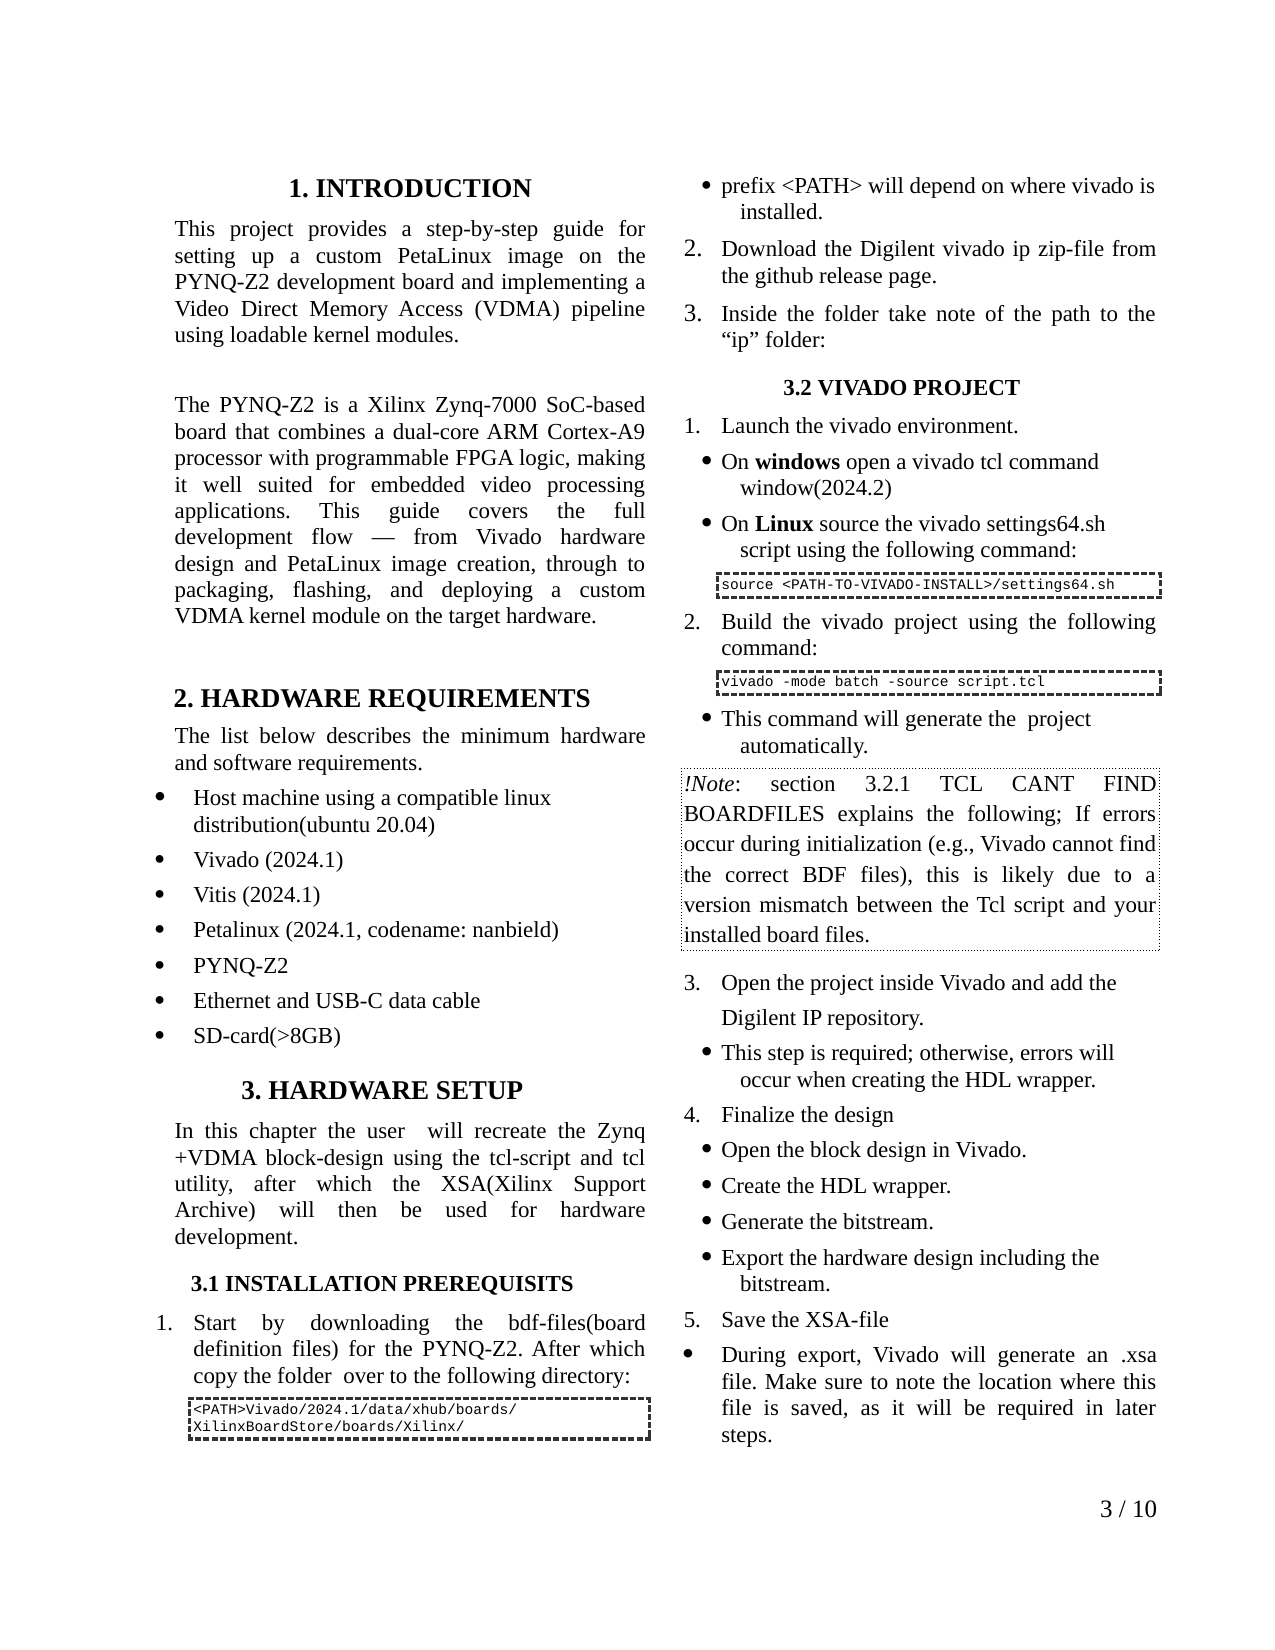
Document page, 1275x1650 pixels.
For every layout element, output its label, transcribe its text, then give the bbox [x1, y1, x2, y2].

list Vitis (2024.1) [156, 881, 646, 908]
list Generate the bitstream. [702, 1208, 1157, 1235]
list Create the HDL wrapper. [702, 1172, 1157, 1199]
list Build the vivado project using the following command: [683, 608, 1157, 661]
list Finalize the design [683, 1101, 1157, 1128]
list This command will generate the project automatically. [702, 705, 1157, 758]
list Start by downloading the bdf-files(board definition files) for the PYNQ-Z2. After which copy the folder over to the following directory: [156, 1309, 646, 1388]
list Ethernet and USB-C data cable [156, 987, 646, 1013]
list On Linux source the vivado settings64.sh script using the following command: [702, 510, 1157, 563]
list Digilent IP repository. [683, 1004, 1157, 1030]
list On windows open a vivado tcl command window(2024.2) [702, 448, 1157, 501]
list Vivado (2024.1) [156, 846, 646, 872]
text !Note: section 3.2.1 TCL CANT FIND BOARDFILES explains the following; If errors occur during initialization (e.g., Vivado cannot find the correct BDF files), this is likely due to a version mismatch between the Tcl script and your installed board files. [681, 767, 1159, 950]
list Open the block design in Vivado. [702, 1137, 1176, 1163]
subtitle 3.2 VIVADO PROJECT [646, 373, 1157, 400]
list Download the Digilent vivado ip zip-file from the github release page. [683, 233, 1157, 289]
text source <PATH-TO-VIVADO-INSTALL>/settings64.sh [716, 572, 1162, 599]
text The PYNQ-Z2 is a Xilinx Zynq-7000 SoC-based board that combines a dual-core ARM Cortex-A9 processor with programmable FPGA logic, making it well suited for embedded video processing applications. This guide covers the full development flow — from Vivado hardware design and PetaLinux image creation, through to packaging, flashing, and deploying a custom VDMA kernel module on the target hardware. [174, 392, 646, 629]
list Open the project inside Vivado and add the [683, 968, 1157, 995]
subtitle 2. HARDWARE REQUIREMENTS [118, 682, 646, 713]
list Petalinux (2024.1, codename: nanbield) [156, 917, 646, 943]
list PYNQ-Z2 [156, 952, 646, 978]
subtitle 3. HARDWARE SETUP [118, 1074, 646, 1105]
list Inside the folder take note of the path to the “ip” folder: [683, 298, 1157, 353]
text The list below describes the minimum hardware and software requirements. [174, 722, 646, 775]
text In this chapter the user will recreate the Zynq +VDMA block-design using the tcl-script and tcl utility, after which the XSA(Xilinx Support Archive) will then be used for hardware development. [174, 1117, 646, 1249]
list <PATH>Vivado/2024.1/data/xhub/boards/XilinxBoardStore/boards/Xilinx/ [188, 1397, 646, 1441]
text This project provides a step-by-step guide for setting up a custom PetaLinux image on the PYNQ-Z2 development board and implementing a Video Direct Memory Access (VDMA) pipeline using loadable kernel modules. [174, 216, 646, 347]
list Host machine using a compatible linux distribution(ubuntu 20.04) [156, 784, 646, 837]
list This step is required; otherwise, errors will occur when creating the HDL wrapper. [702, 1039, 1157, 1092]
list Export the hardware design including the bitstream. [702, 1244, 1157, 1297]
subtitle 1. INTRODUCTION [174, 172, 646, 203]
list During export, Vivado will generate an .xsa file. Make sure to note the location where this file is saved, as it will be required in later steps. [683, 1341, 1157, 1447]
subtitle 3.1 INSTALLATION PREREQUISITS [118, 1270, 646, 1296]
text vivado -mode batch -source script.tcl [716, 669, 1162, 696]
list SD-card(>8GB) [156, 1022, 646, 1049]
list Launch the vivado environment. [683, 412, 1157, 439]
list prefix <PATH> will depend on where vivado is installed. [702, 172, 1157, 224]
list Save the XSA-file [683, 1306, 1157, 1332]
